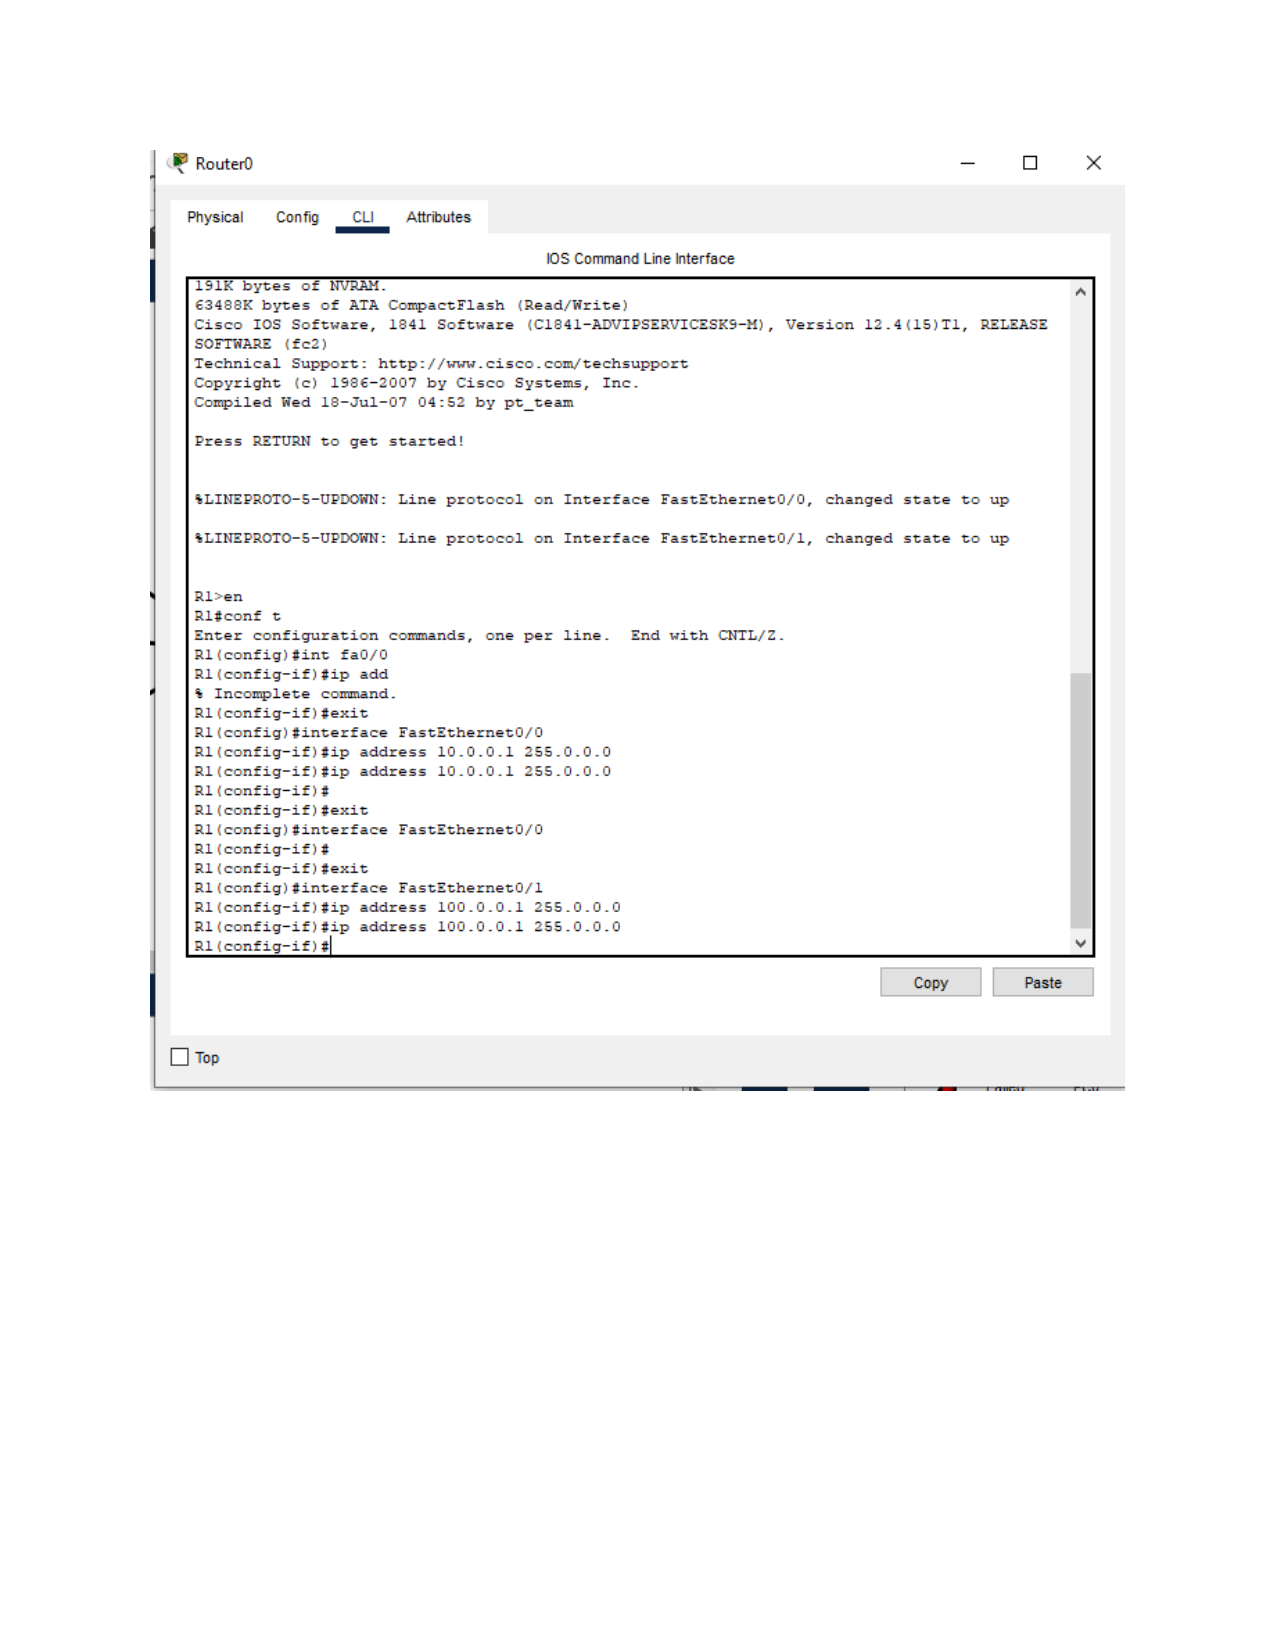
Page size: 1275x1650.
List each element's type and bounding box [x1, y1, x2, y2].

picture [150, 150, 1125, 1091]
